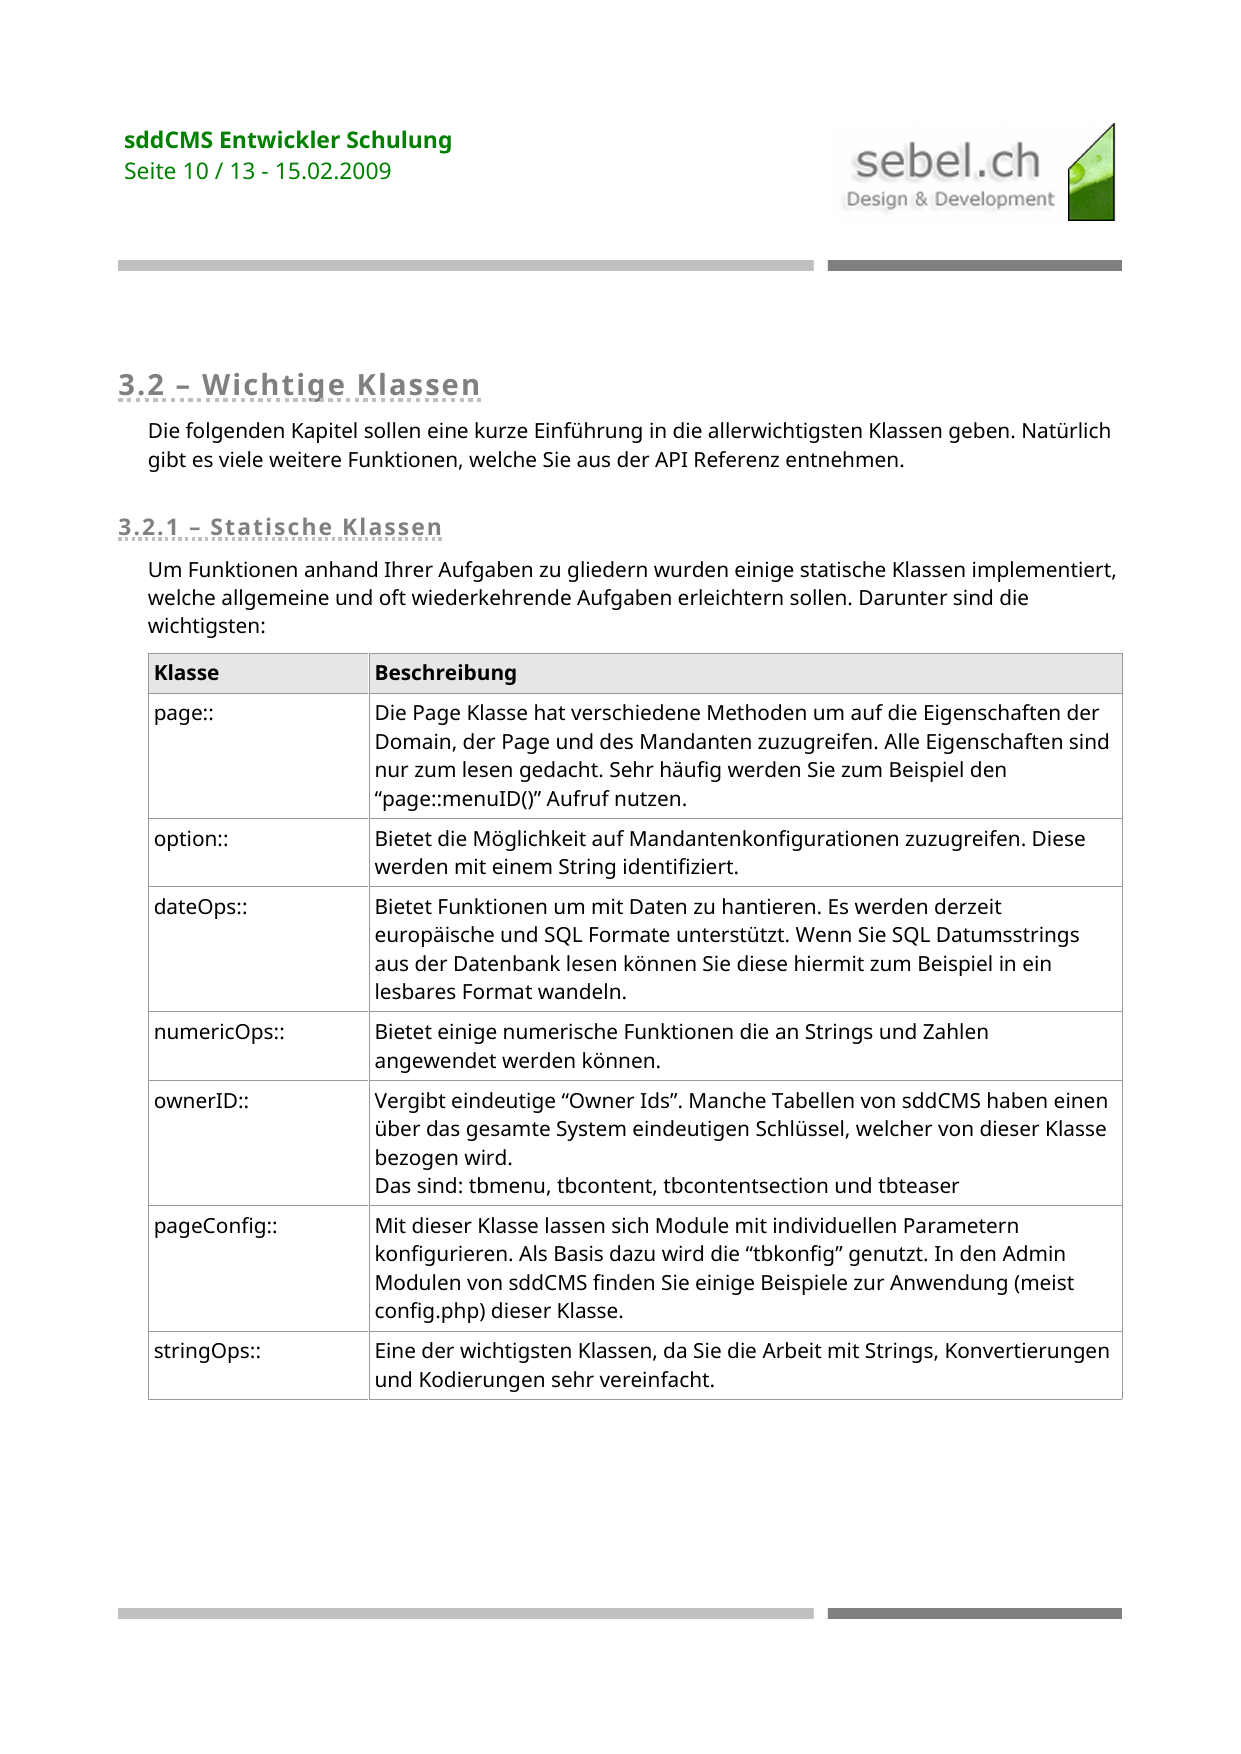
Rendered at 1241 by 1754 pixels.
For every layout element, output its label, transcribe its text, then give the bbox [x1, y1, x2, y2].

table_cell Bietet einige numerische Funktionen die an Strings und Zahlen angewendet werden können. [370, 1012, 1122, 1080]
table_cell option:: [149, 819, 368, 886]
table_cell ownerID:: [149, 1081, 368, 1205]
table_cell stringOps:: [149, 1332, 368, 1399]
picture [118, 1608, 1122, 1619]
table_cell pageConfig:: [149, 1206, 368, 1331]
table_cell numericOps:: [149, 1012, 368, 1080]
subtitle 3.2 – Wichtige Klassen [118, 364, 1122, 404]
table_cell Die Page Klasse hat verschiedene Methoden um auf die Eigenschaften der Domain, der Page und des Mandanten zuzugreifen. Alle Eigenschaften sind nur zum lesen gedacht. Sehr häufig werden Sie zum Beispiel den “page::menuID()” Aufruf nutzen. [370, 694, 1122, 818]
table_cell Eine der wichtigsten Klassen, da Sie die Arbeit mit Strings, Konvertierungen und Kodierungen sehr vereinfacht. [370, 1332, 1122, 1399]
table_header Beschreibung [370, 654, 1122, 693]
picture [118, 260, 1122, 271]
table_cell Bietet Funktionen um mit Daten zu hantieren. Es werden derzeit europäische und SQL Formate unterstützt. Wenn Sie SQL Datumsstrings aus der Datenbank lesen können Sie diese hiermit zum Beispiel in ein lesbares Format wandeln. [370, 887, 1122, 1011]
table_header Klasse [149, 654, 368, 693]
text Um Funktionen anhand Ihrer Aufgaben zu gliedern wurden einige statische Klassen implementiert, welche allgemeine und oft wiederkehrende Aufgaben erleichtern sollen. Darunter sind die wichtigsten: [148, 555, 1122, 640]
table_cell Vergibt eindeutige “Owner Ids”. Manche Tabellen von sddCMS haben einen über das gesamte System eindeutigen Schlüssel, welcher von dieser Klasse bezogen wird. Das sind: tbmenu, tbcontent, tbcontentsection und tbteaser [370, 1081, 1122, 1205]
table_cell page:: [149, 694, 368, 818]
table_cell dateOps:: [149, 887, 368, 1011]
text Die folgenden Kapitel sollen eine kurze Einführung in die allerwichtigsten Klassen geben. Natürlich gibt es viele weitere Funktionen, welche Sie aus der API Referenz entnehmen. [148, 417, 1122, 473]
table_cell Bietet die Möglichkeit auf Mandantenkonfigurationen zuzugreifen. Diese werden mit einem String identifiziert. [370, 819, 1122, 886]
subtitle 3.2.1 – Statische Klassen [118, 511, 1122, 542]
table_cell Mit dieser Klasse lassen sich Module mit individuellen Parametern konfigurieren. Als Basis dazu wird die “tbkonfig” genutzt. In den Admin Modulen von sddCMS finden Sie einige Beispiele zur Anwendung (meist config.php) dieser Klasse. [370, 1206, 1122, 1331]
